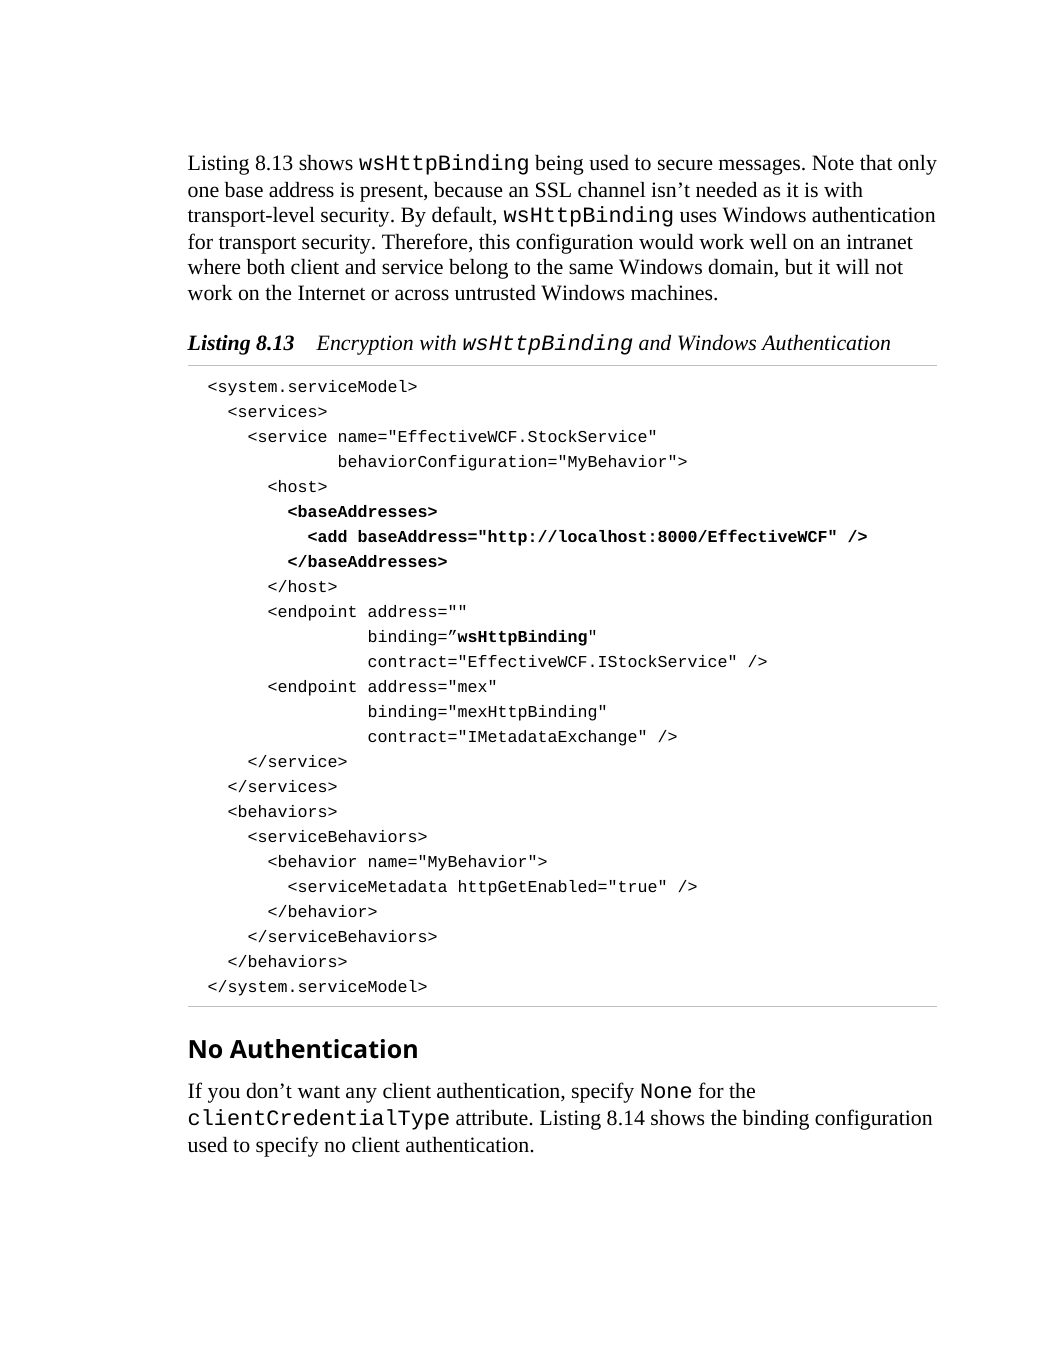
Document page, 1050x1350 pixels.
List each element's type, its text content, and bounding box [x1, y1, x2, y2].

text behaviorConfiguration="MyBehavior"> [187, 447, 937, 472]
text No Authentication [187, 1032, 937, 1066]
text <host> [187, 472, 937, 497]
text binding="mexHttpBinding" [187, 697, 937, 722]
text </service> [187, 747, 937, 772]
text Listing 8.13 Encryption with wsHttpBinding and Windows Authentication [187, 330, 937, 366]
text </system.serviceModel> [187, 972, 937, 1007]
text </behaviors> [187, 947, 937, 972]
text </host> [187, 572, 937, 597]
text <system.serviceModel> [187, 372, 937, 397]
text binding=”wsHttpBinding" [187, 622, 937, 647]
text contract="IMetadataExchange" /> [187, 722, 937, 747]
text </services> [187, 772, 937, 797]
text contract="EffectiveWCF.IStockService" /> [187, 647, 937, 672]
text <baseAddresses> [187, 497, 937, 522]
text <serviceMetadata httpGetEnabled="true" /> [187, 872, 937, 897]
text <behaviors> [187, 797, 937, 822]
text If you don’t want any client authentication, specify None for the clientCredentialType attribute. Listing 8.14 shows the binding configuration used to specify no client authentication. [187, 1078, 937, 1157]
text <behavior name="MyBehavior"> [187, 847, 937, 872]
text <services> [187, 397, 937, 422]
text </baseAddresses> [187, 547, 937, 572]
text Listing 8.13 shows wsHttpBinding being used to secure messages. Note that only one base address is present, because an SSL channel isn’t needed as it is with transport-level security. By default, wsHttpBinding uses Windows authentication for transport security. Therefore, this configuration would work well on an intranet where both client and service belong to the same Windows domain, but it will not work on the Internet or across untrusted Windows machines. [187, 150, 937, 305]
text <serviceBehaviors> [187, 822, 937, 847]
text <add baseAddress="http://localhost:8000/EffectiveWCF" /> [187, 522, 937, 547]
text <endpoint address="" [187, 597, 937, 622]
text </serviceBehaviors> [187, 922, 937, 947]
text <service name="EffectiveWCF.StockService" [187, 422, 937, 447]
text </behavior> [187, 897, 937, 922]
text <endpoint address="mex" [187, 672, 937, 697]
